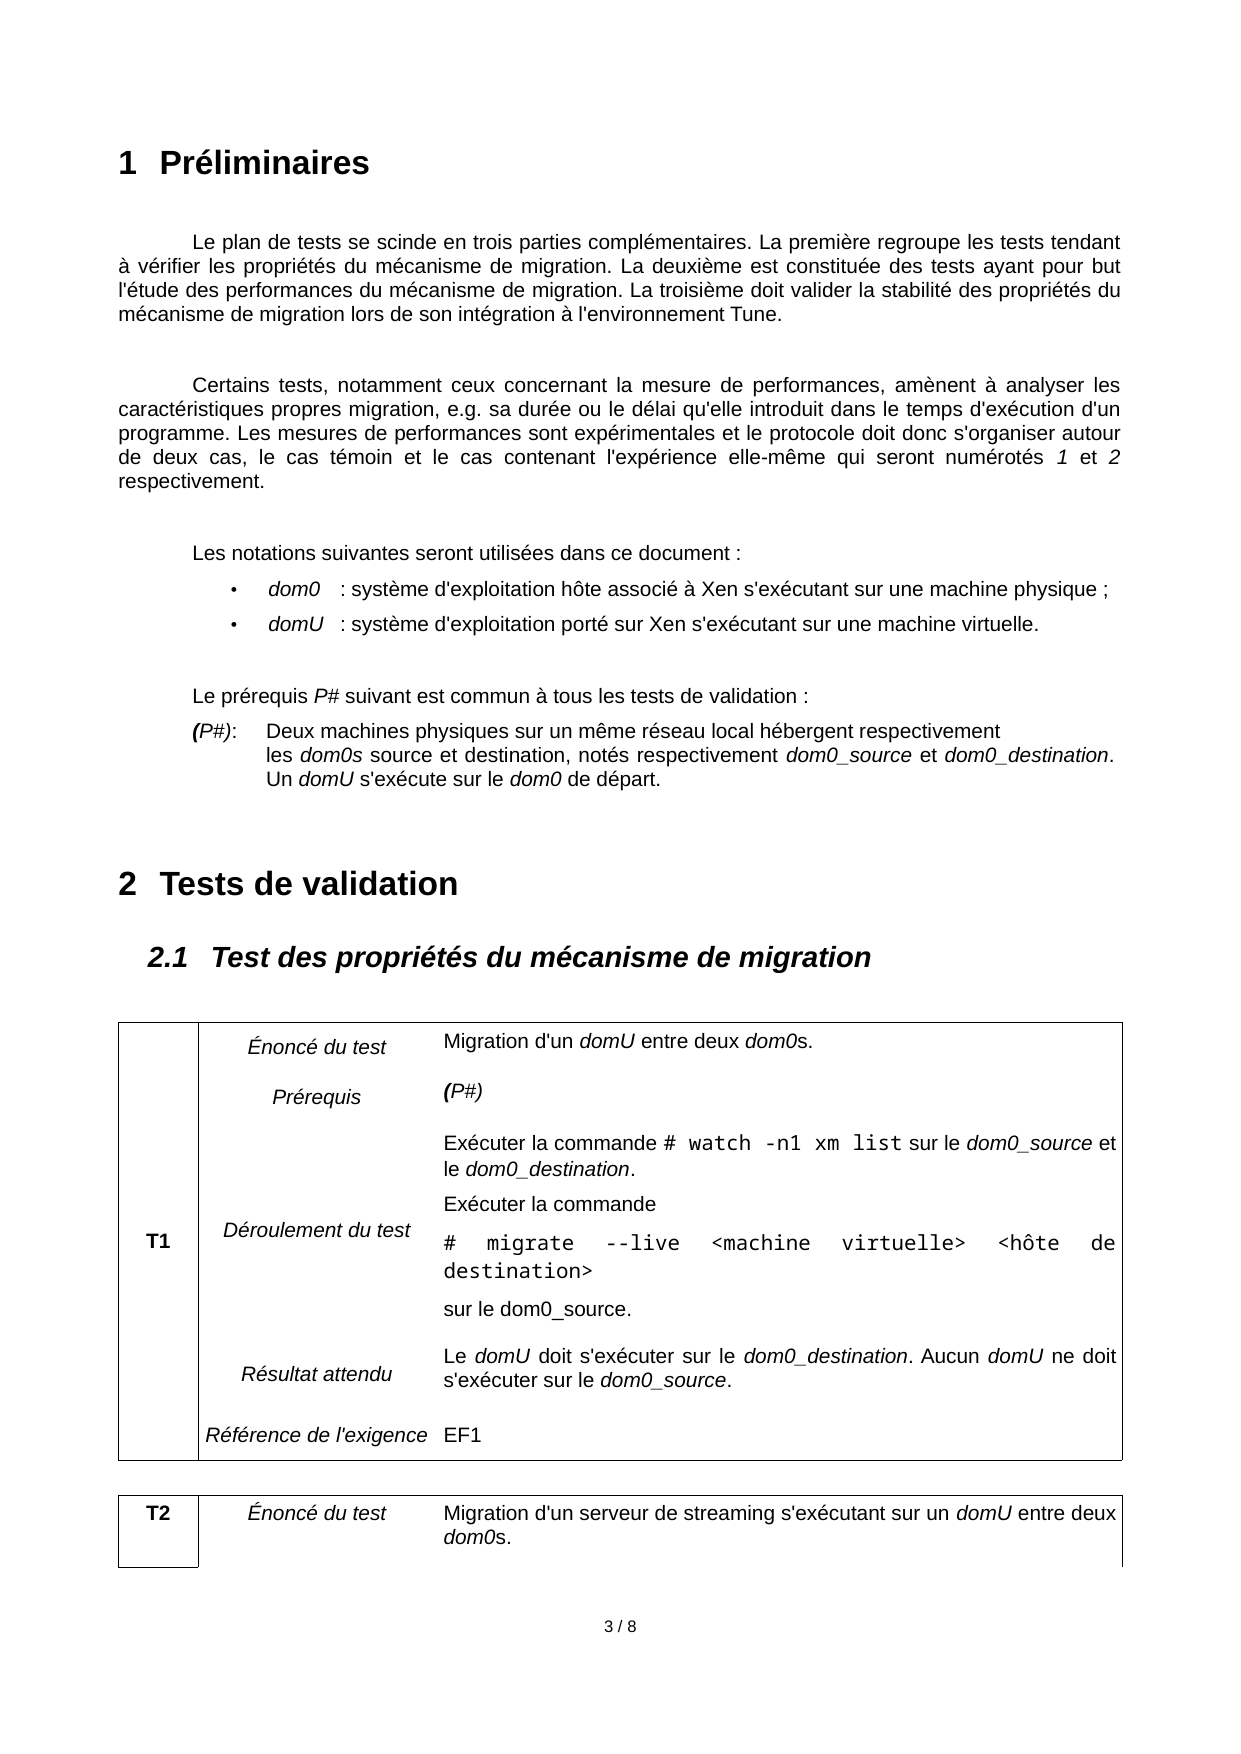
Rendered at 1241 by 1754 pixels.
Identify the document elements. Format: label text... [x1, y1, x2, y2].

table_cell EF1 [438, 1409, 1122, 1459]
list dom0 : système d'exploitation hôte associé à Xen s'exécutant sur une machine physique ; [231, 576, 1122, 600]
text Certains tests, notamment ceux concernant la mesure de performances, amènent à analyser les caractéristiques propres migration, e.g. sa durée ou le délai qu'elle introduit dans le temps d'exécution d'un programme. Les mesures de performances sont expérimentales et le protocole doit donc s'organiser autour de deux cas, le cas témoin et le cas contenant l'expérience elle-même qui seront numérotés 1 et 2 respectivement. [118, 373, 1122, 493]
table_cell Résultat attendu [199, 1338, 438, 1409]
table_cell Déroulement du test [199, 1122, 438, 1338]
table_cell (P#) [438, 1072, 1122, 1122]
table_cell Prérequis [199, 1072, 438, 1122]
text Les notations suivantes seront utilisées dans ce document : [118, 541, 1122, 564]
subtitle Test des propriétés du mécanisme de migration [148, 940, 1122, 973]
table_cell Référence de l'exigence [199, 1409, 438, 1459]
text Le prérequis P# suivant est commun à tous les tests de validation : [118, 683, 1122, 707]
table_header Migration d'un serveur de streaming s'exécutant sur un domU entre deux dom0s. [438, 1496, 1122, 1567]
list domU : système d'exploitation porté sur Xen s'exécutant sur une machine virtuelle. [231, 612, 1122, 636]
table_header T1 [119, 1023, 198, 1459]
subtitle Préliminaires [118, 143, 1122, 182]
table_header T2 [119, 1496, 198, 1567]
text Le plan de tests se scinde en trois parties complémentaires. La première regroupe les tests tendant à vérifier les propriétés du mécanisme de migration. La deuxième est constituée des tests ayant pour but l'étude des performances du mécanisme de migration. La troisième doit valider la stabilité des propriétés du mécanisme de migration lors de son intégration à l'environnement Tune. [118, 230, 1122, 326]
table_header Migration d'un domU entre deux dom0s. [438, 1023, 1122, 1072]
table_header Énoncé du test [199, 1023, 438, 1072]
text (P#): Deux machines physiques sur un même réseau local hébergent respectivement les dom0s source et destination, notés respectivement dom0_source et dom0_destination. Un domU s'exécute sur le dom0 de départ. [118, 719, 1122, 791]
table_cell Le domU doit s'exécuter sur le dom0_destination. Aucun domU ne doit s'exécuter sur le dom0_source. [438, 1338, 1122, 1409]
table_cell Exécuter la commande # watch -n1 xm list sur le dom0_source et le dom0_destination. Exécuter la commande # migrate --live <machine virtuelle> <hôte de destination> sur le dom0_source. [438, 1122, 1122, 1338]
table_header Énoncé du test [199, 1496, 438, 1567]
subtitle Tests de validation [118, 864, 1122, 902]
